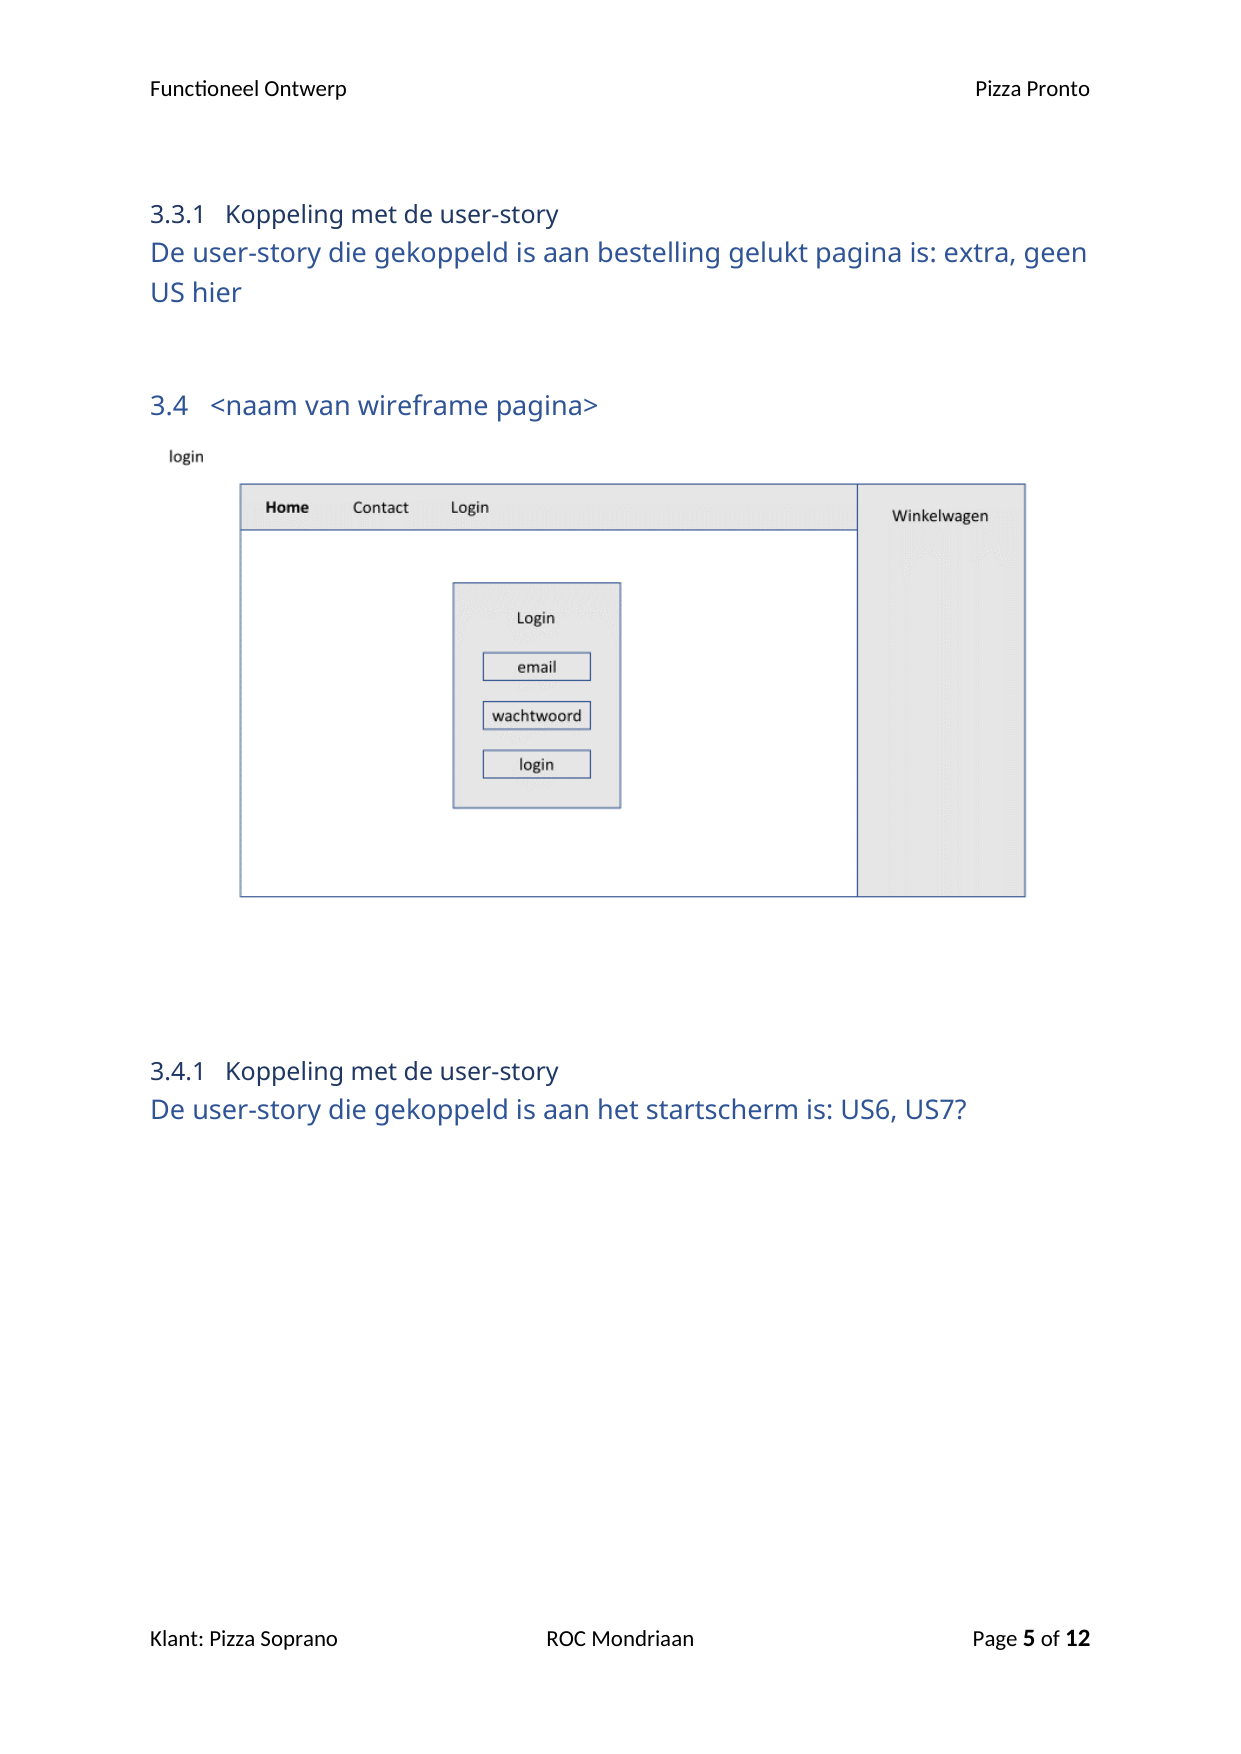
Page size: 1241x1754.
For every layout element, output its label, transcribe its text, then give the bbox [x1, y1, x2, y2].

text De user-story die gekoppeld is aan bestelling gelukt pagina is: extra, geen US hier [150, 234, 1090, 310]
text De user-story die gekoppeld is aan het startscherm is: US6, US7? [150, 1091, 1090, 1127]
subtitle <naam van wireframe pagina> [150, 386, 1090, 423]
subtitle Koppeling met de user-story [150, 197, 1090, 231]
subtitle Koppeling met de user-story [150, 1054, 1090, 1088]
picture [150, 426, 1091, 955]
